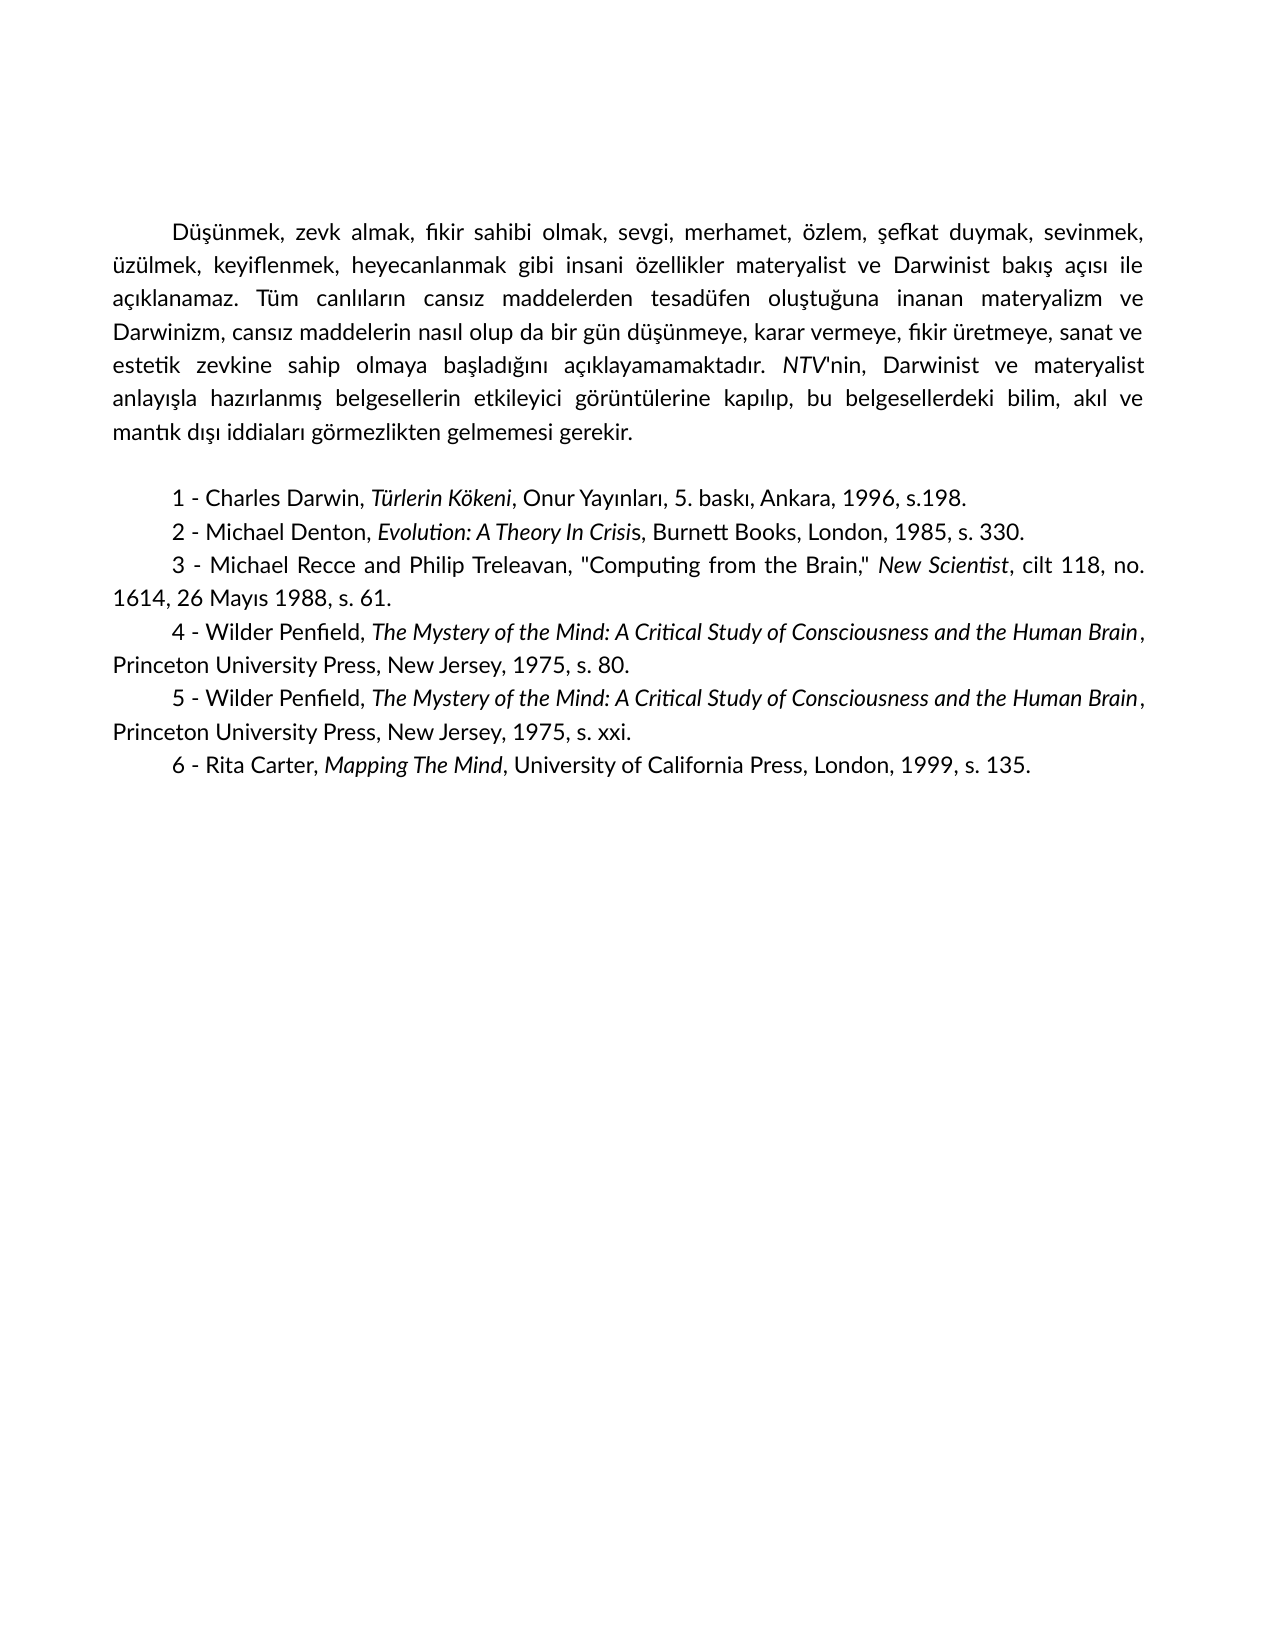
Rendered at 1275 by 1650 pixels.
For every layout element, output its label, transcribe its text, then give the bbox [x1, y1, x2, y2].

text 3 - Michael Recce and Philip Treleavan, "Computing from the Brain," New Scientist, cilt 118, no. 1614, 26 Mayıs 1988, s. 61. [112, 547, 1145, 613]
text 4 - Wilder Penfield, The Mystery of the Mind: A Critical Study of Consciousness and the Human Brain, Princeton University Press, New Jersey, 1975, s. 80. [112, 613, 1145, 680]
text 5 - Wilder Penfield, The Mystery of the Mind: A Critical Study of Consciousness and the Human Brain, Princeton University Press, New Jersey, 1975, s. xxi. [112, 680, 1145, 747]
text 1 - Charles Darwin, Türlerin Kökeni, Onur Yayınları, 5. baskı, Ankara, 1996, s.198. [112, 480, 1145, 513]
text 6 - Rita Carter, Mapping The Mind, University of California Press, London, 1999, s. 135. [112, 747, 1145, 780]
text Düşünmek, zevk almak, fikir sahibi olmak, sevgi, merhamet, özlem, şefkat duymak, sevinmek, üzülmek, keyiflenmek, heyecanlanmak gibi insani özellikler materyalist ve Darwinist bakış açısı ile açıklanamaz. Tüm canlıların cansız maddelerden tesadüfen oluştuğuna inanan materyalizm ve Darwinizm, cansız maddelerin nasıl olup da bir gün düşünmeye, karar vermeye, fikir üretmeye, sanat ve estetik zevkine sahip olmaya başladığını açıklayamamaktadır. NTV'nin, Darwinist ve materyalist anlayışla hazırlanmış belgesellerin etkileyici görüntülerine kapılıp, bu belgesellerdeki bilim, akıl ve mantık dışı iddiaları görmezlikten gelmemesi gerekir. [112, 213, 1145, 447]
text 2 - Michael Denton, Evolution: A Theory In Crisis, Burnett Books, London, 1985, s. 330. [112, 513, 1145, 547]
